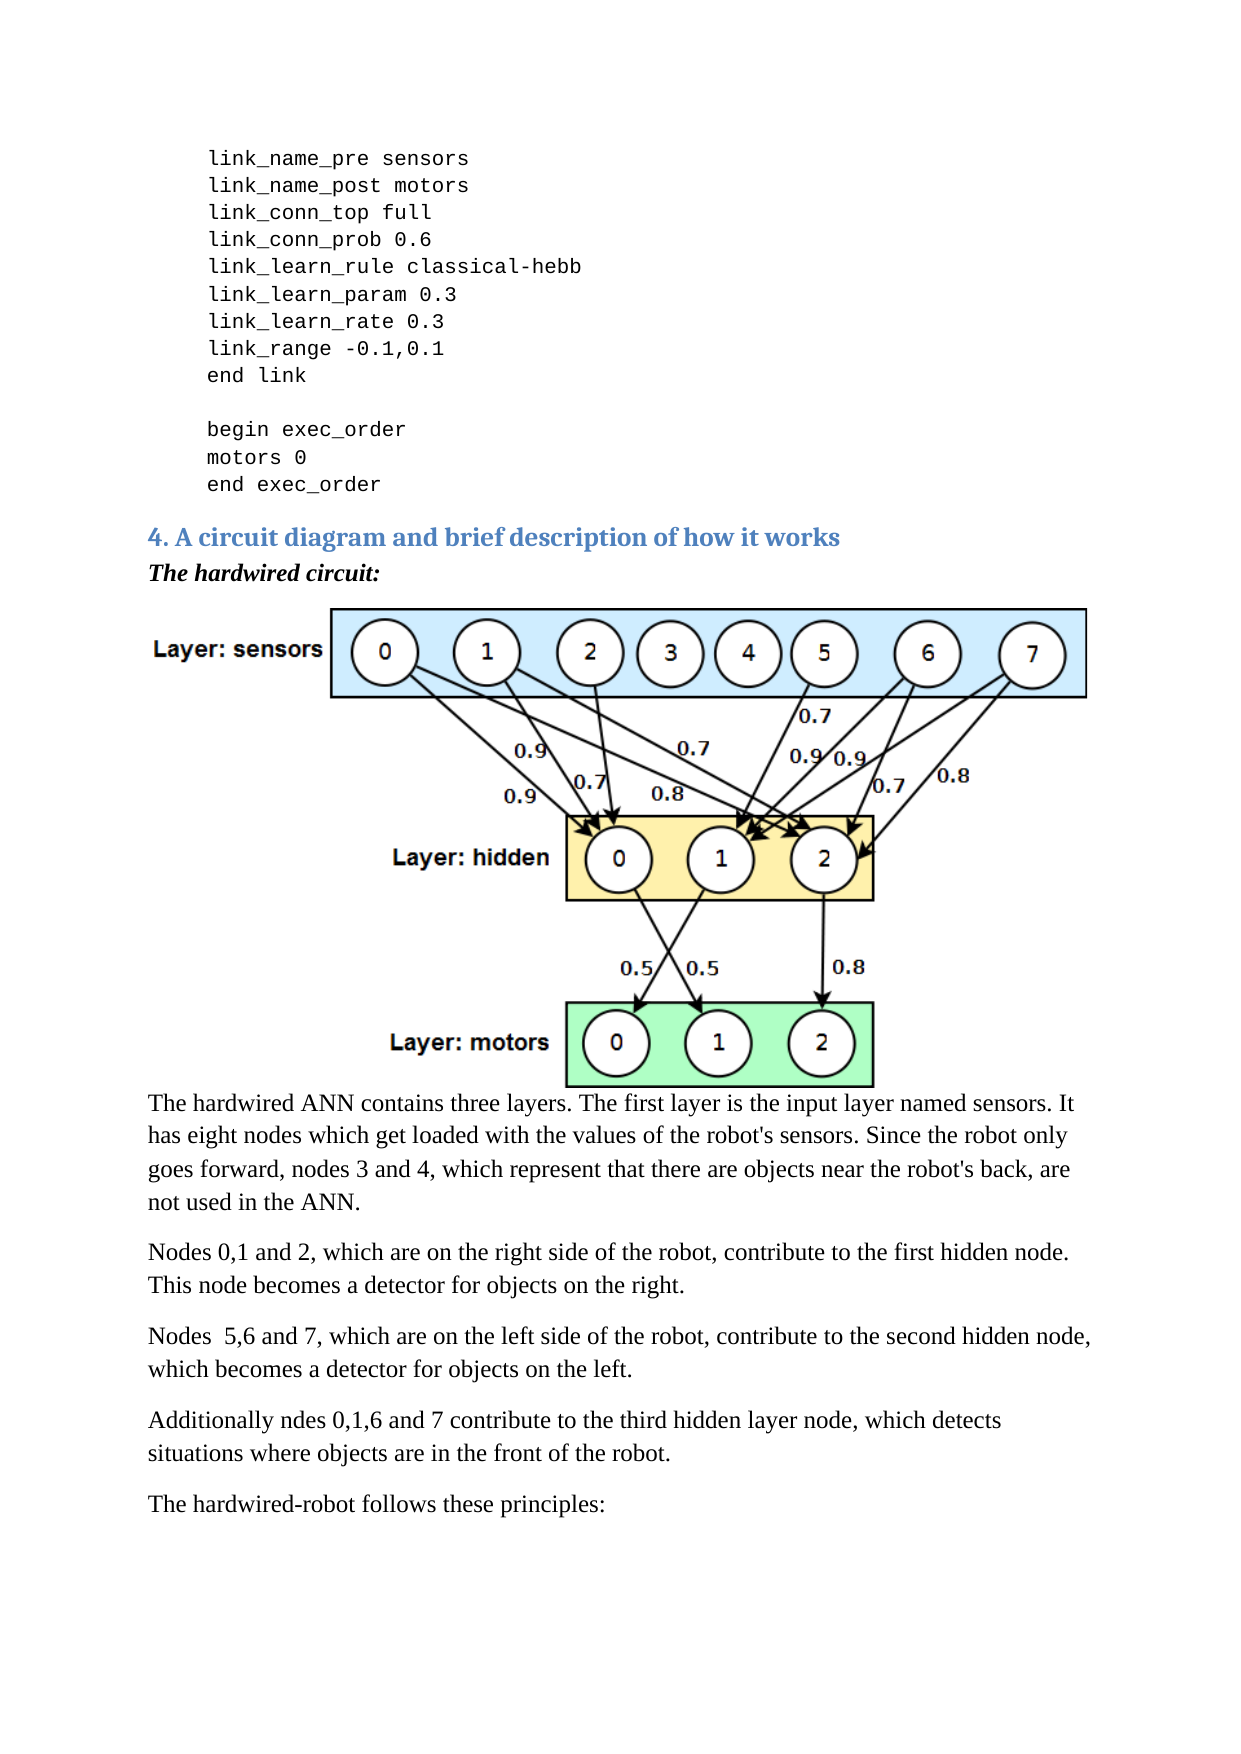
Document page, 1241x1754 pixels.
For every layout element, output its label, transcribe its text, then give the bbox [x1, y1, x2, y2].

text link_range -0.1,0.1 [207, 338, 1093, 362]
text Nodes 5,6 and 7, which are on the left side of the robot, contribute to the second hidden node, which becomes a detector for objects on the left. [148, 1321, 1093, 1383]
text link_learn_rule classical-hebb [207, 256, 1093, 280]
text end link [207, 365, 1093, 389]
subtitle 4. A circuit diagram and brief description of how it works [148, 522, 1093, 553]
text motors 0 [207, 447, 1093, 470]
text link_name_post motors [207, 175, 1093, 198]
text The hardwired circuit: [148, 558, 1093, 586]
text link_learn_param 0.3 [207, 283, 1093, 307]
text link_conn_top full [207, 202, 1093, 226]
text link_conn_prob 0.6 [207, 229, 1093, 253]
text The hardwired-robot follows these principles: [148, 1489, 1093, 1517]
text The hardwired ANN contains three layers. The first layer is the input layer named sensors. It has eight nodes which get loaded with the values of the robot's sensors. Since the robot only goes forward, nodes 3 and 4, which represent that there are objects near the robot's back, are not used in the ANN. [148, 653, 1093, 1215]
text link_name_pre sensors [207, 148, 1093, 171]
text Nodes 0,1 and 2, which are on the right side of the robot, contribute to the first hidden node. This node becomes a detector for objects on the right. [148, 1237, 1093, 1299]
text link_learn_rate 0.3 [207, 311, 1093, 334]
text end exec_order [207, 474, 1093, 497]
text begin exec_order [207, 419, 1093, 443]
text Additionally ndes 0,1,6 and 7 contribute to the third hidden layer node, which detects situations where objects are in the front of the robot. [148, 1405, 1093, 1467]
